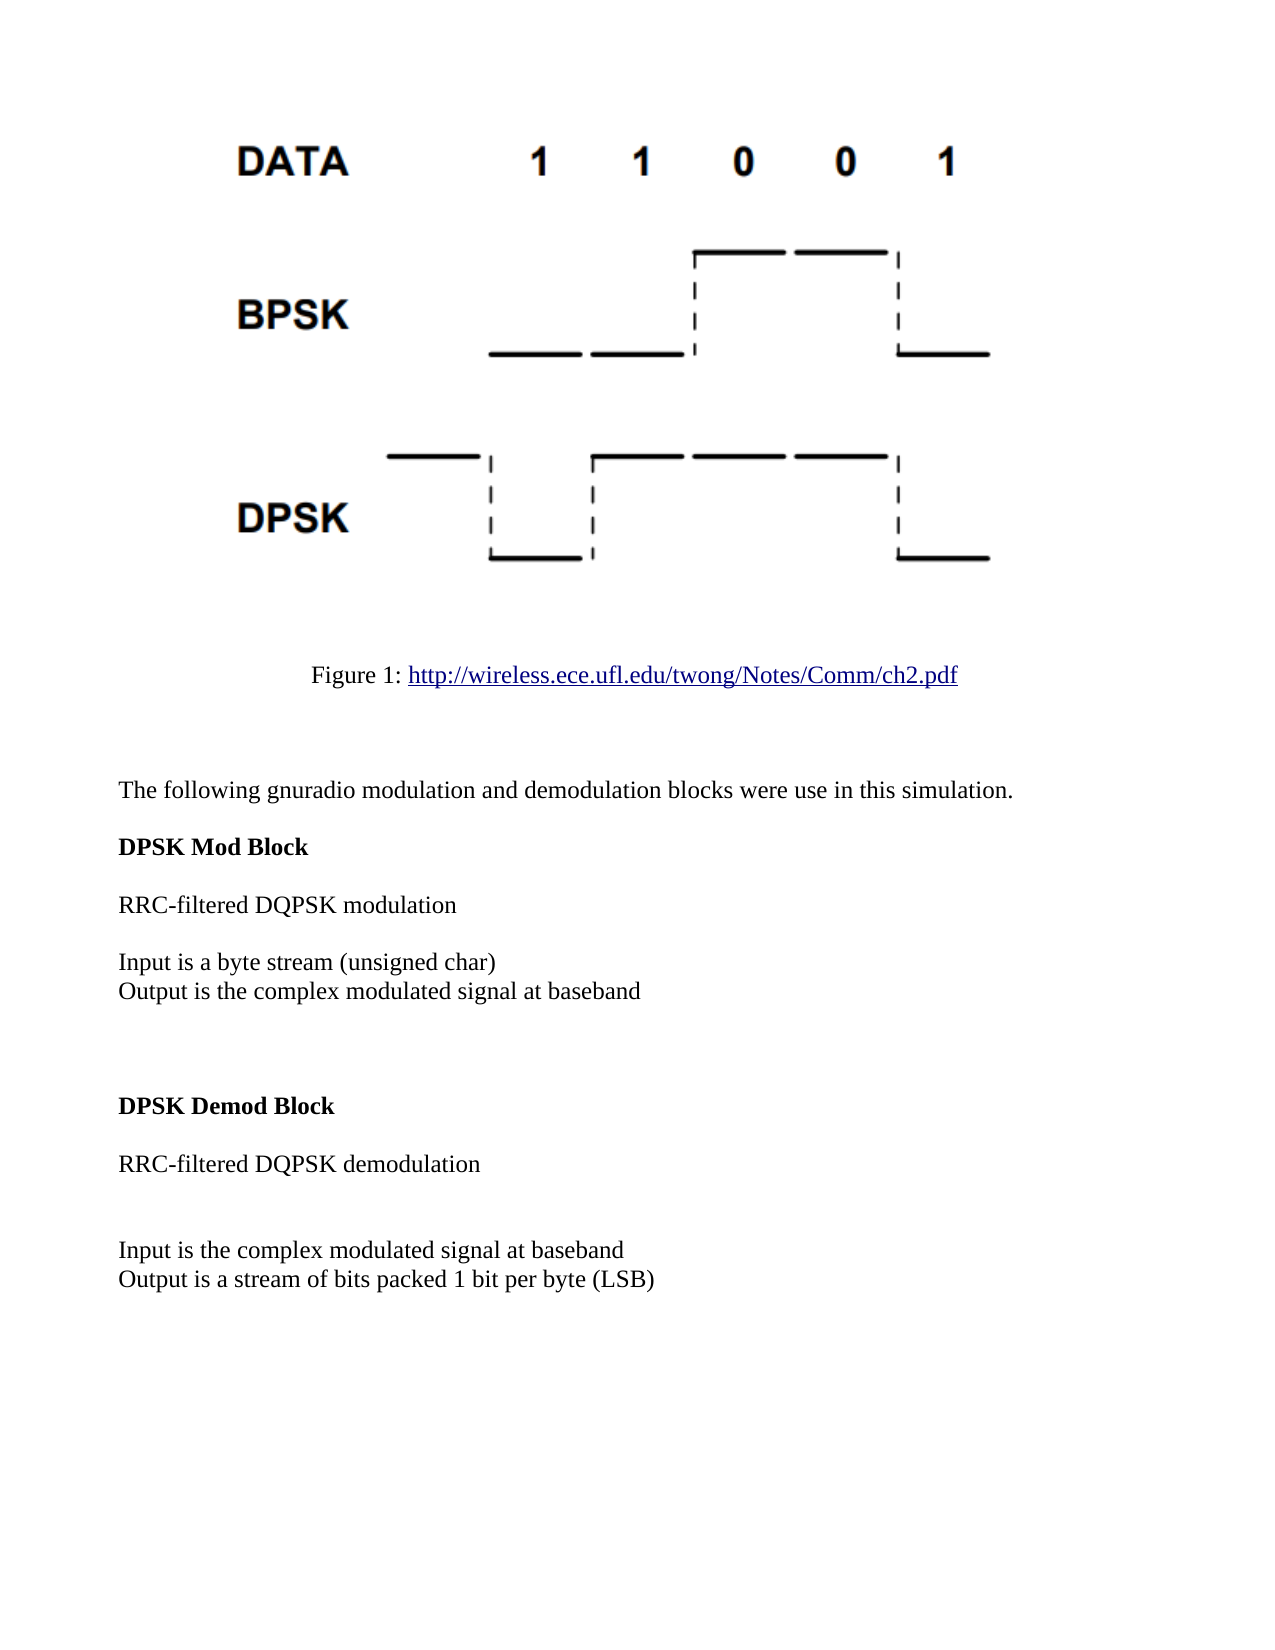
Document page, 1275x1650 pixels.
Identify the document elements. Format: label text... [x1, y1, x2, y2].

text DPSK Demod Block [118, 1091, 1157, 1120]
text The following gnuradio modulation and demodulation blocks were use in this simulation. [118, 775, 1157, 804]
text Input is a byte stream (unsigned char) [118, 947, 1157, 976]
text Output is a stream of bits packed 1 bit per byte (LSB) [118, 1264, 1157, 1292]
text RRC-filtered DQPSK modulation [118, 890, 1157, 919]
picture [214, 118, 1061, 603]
text Figure 1: http://wireless.ece.ufl.edu/twong/Notes/Comm/ch2.pdf [118, 660, 1157, 689]
text RRC-filtered DQPSK demodulation [118, 1149, 1157, 1177]
text DPSK Mod Block [118, 832, 1157, 861]
text Output is the complex modulated signal at baseband [118, 976, 1157, 1005]
text Input is the complex modulated signal at baseband [118, 1235, 1157, 1264]
